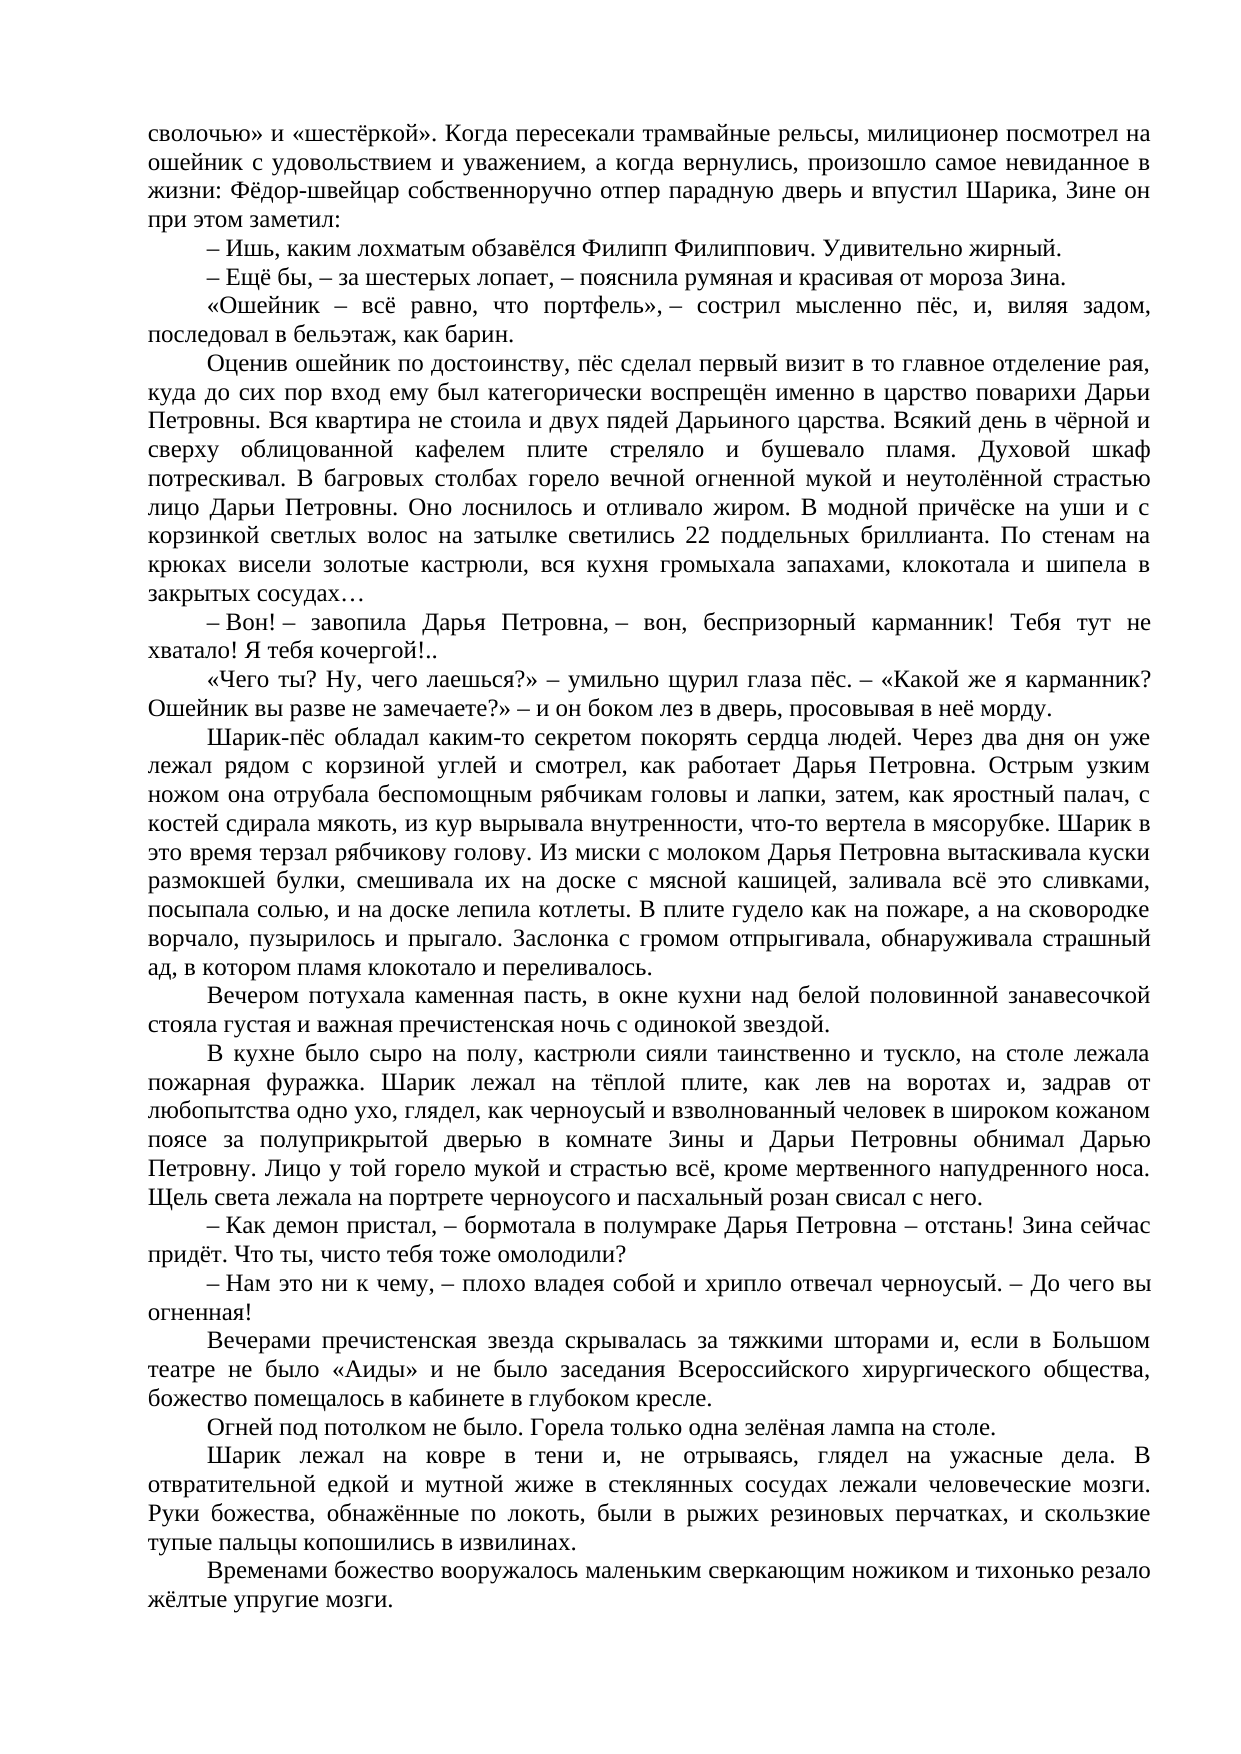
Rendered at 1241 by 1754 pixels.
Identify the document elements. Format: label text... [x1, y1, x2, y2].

text Временами божество вооружалось маленьким сверкающим ножиком и тихонько резало жёлтые упругие мозги. [148, 1556, 1152, 1613]
text Шарик-пёс обладал каким-то секретом покорять сердца людей. Через два дня он уже лежал рядом с корзиной углей и смотрел, как работает Дарья Петровна. Острым узким ножом она отрубала беспомощным рябчикам головы и лапки, затем, как яростный палач, с костей сдирала мякоть, из кур вырывала внутренности, что-то вертела в мясорубке. Шарик в это время терзал рябчикову голову. Из миски с молоком Дарья Петровна вытаскивала куски размокшей булки, смешивала их на доске с мясной кашицей, заливала всё это сливками, посыпала солью, и на доске лепила котлеты. В плите гудело как на пожаре, а на сковородке ворчало, пузырилось и прыгало. Заслонка с громом отпрыгивала, обнаруживала страшный ад, в котором пламя клокотало и переливалось. [148, 722, 1152, 981]
text «Ошейник – всё равно, что портфель», – сострил мысленно пёс, и, виляя задом, последовал в бельэтаж, как барин. [148, 291, 1152, 348]
text Вечером потухала каменная пасть, в окне кухни над белой половинной занавесочкой стояла густая и важная пречистенская ночь с одинокой звездой. [148, 981, 1152, 1038]
text – Ишь, каким лохматым обзавёлся Филипп Филиппович. Удивительно жирный. [148, 233, 1152, 262]
text – Как демон пристал, – бормотала в полумраке Дарья Петровна – отстань! Зина сейчас придёт. Что ты, чисто тебя тоже омолодили? [148, 1211, 1152, 1268]
text Огней под потолком не было. Горела только одна зелёная лампа на столе. [148, 1412, 1152, 1441]
text сволочью» и «шестёркой». Когда пересекали трамвайные рельсы, милиционер посмотрел на ошейник с удовольствием и уважением, а когда вернулись, произошло самое невиданное в жизни: Фёдор-швейцар собственноручно отпер парадную дверь и впустил Шарика, Зине он при этом заметил: [148, 118, 1152, 233]
text – Нам это ни к чему, – плохо владея собой и хрипло отвечал черноусый. – До чего вы огненная! [148, 1268, 1152, 1326]
text – Ещё бы, – за шестерых лопает, – пояснила румяная и красивая от мороза Зина. [148, 262, 1152, 291]
text Вечерами пречистенская звезда скрывалась за тяжкими шторами и, если в Большом театре не было «Аиды» и не было заседания Всероссийского хирургического общества, божество помещалось в кабинете в глубоком кресле. [148, 1326, 1152, 1412]
text «Чего ты? Ну, чего лаешься?» – умильно щурил глаза пёс. – «Какой же я карманник? Ошейник вы разве не замечаете?» – и он боком лез в дверь, просовывая в неё морду. [148, 664, 1152, 722]
text Шарик лежал на ковре в тени и, не отрываясь, глядел на ужасные дела. В отвратительной едкой и мутной жиже в стеклянных сосудах лежали человеческие мозги. Руки божества, обнажённые по локоть, были в рыжих резиновых перчатках, и скользкие тупые пальцы копошились в извилинах. [148, 1441, 1152, 1556]
text – Вон! – завопила Дарья Петровна, – вон, беспризорный карманник! Тебя тут не хватало! Я тебя кочергой!.. [148, 607, 1152, 664]
text В кухне было сыро на полу, кастрюли сияли таинственно и тускло, на столе лежала пожарная фуражка. Шарик лежал на тёплой плите, как лев на воротах и, задрав от любопытства одно ухо, глядел, как черноусый и взволнованный человек в широком кожаном поясе за полуприкрытой дверью в комнате Зины и Дарьи Петровны обнимал Дарью Петровну. Лицо у той горело мукой и страстью всё, кроме мертвенного напудренного носа. Щель света лежала на портрете черноусого и пасхальный розан свисал с него. [148, 1038, 1152, 1211]
text Оценив ошейник по достоинству, пёс сделал первый визит в то главное отделение рая, куда до сих пор вход ему был категорически воспрещён именно в царство поварихи Дарьи Петровны. Вся квартира не стоила и двух пядей Дарьиного царства. Всякий день в чёрной и сверху облицованной кафелем плите стреляло и бушевало пламя. Духовой шкаф потрескивал. В багровых столбах горело вечной огненной мукой и неутолённой страстью лицо Дарьи Петровны. Оно лоснилось и отливало жиром. В модной причёске на уши и с корзинкой светлых волос на затылке светились 22 поддельных бриллианта. По стенам на крюках висели золотые кастрюли, вся кухня громыхала запахами, клокотала и шипела в закрытых сосудах… [148, 348, 1152, 607]
